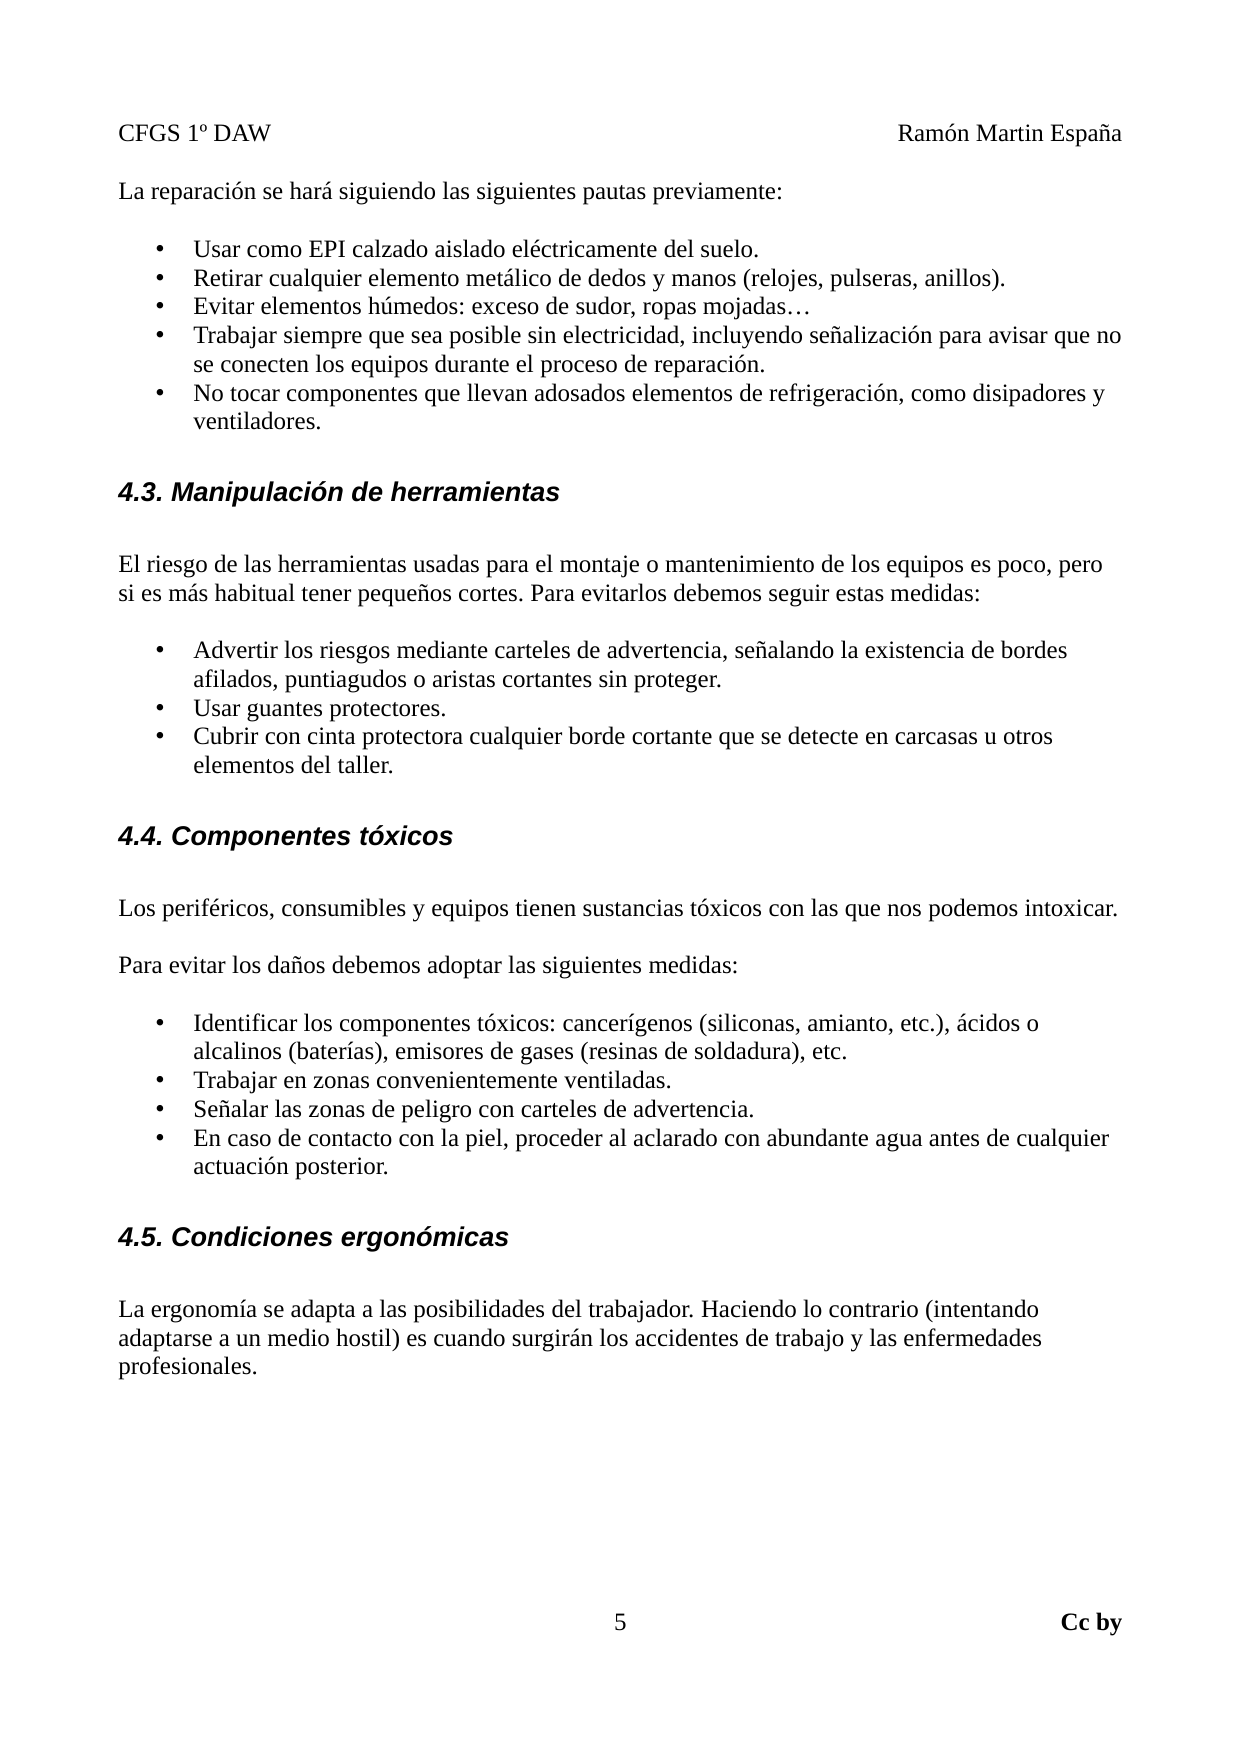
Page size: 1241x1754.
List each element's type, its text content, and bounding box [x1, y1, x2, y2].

text El riesgo de las herramientas usadas para el montaje o mantenimiento de los equipos es poco, pero si es más habitual tener pequeños cortes. Para evitarlos debemos seguir estas medidas: [118, 549, 1122, 606]
list Usar guantes protectores. [156, 693, 1122, 721]
text La ergonomía se adapta a las posibilidades del trabajador. Haciendo lo contrario (intentando adaptarse a un medio hostil) es cuando surgirán los accidentes de trabajo y las enfermedades profesionales. [118, 1294, 1122, 1380]
subtitle 4.4. Componentes tóxicos [118, 820, 1122, 851]
text La reparación se hará siguiendo las siguientes pautas previamente: [118, 176, 1122, 205]
list No tocar componentes que llevan adosados elementos de refrigeración, como disipadores y ventiladores. [156, 378, 1122, 435]
list Retirar cualquier elemento metálico de dedos y manos (relojes, pulseras, anillos). [156, 263, 1122, 291]
list Advertir los riesgos mediante carteles de advertencia, señalando la existencia de bordes afilados, puntiagudos o aristas cortantes sin proteger. [156, 635, 1122, 693]
text Para evitar los daños debemos adoptar las siguientes medidas: [118, 950, 1122, 979]
text Los periféricos, consumibles y equipos tienen sustancias tóxicos con las que nos podemos intoxicar. [118, 893, 1122, 921]
subtitle 4.5. Condiciones ergonómicas [118, 1221, 1122, 1253]
list Cubrir con cinta protectora cualquier borde cortante que se detecte en carcasas u otros elementos del taller. [156, 721, 1122, 779]
list Identificar los componentes tóxicos: cancerígenos (siliconas, amianto, etc.), ácidos o alcalinos (baterías), emisores de gases (resinas de soldadura), etc. [156, 1008, 1122, 1065]
list Usar como EPI calzado aislado eléctricamente del suelo. [156, 234, 1122, 263]
list En caso de contacto con la piel, proceder al aclarado con abundante agua antes de cualquier actuación posterior. [156, 1123, 1122, 1180]
subtitle 4.3. Manipulación de herramientas [118, 476, 1122, 508]
list Evitar elementos húmedos: exceso de sudor, ropas mojadas… [156, 291, 1122, 320]
list Señalar las zonas de peligro con carteles de advertencia. [156, 1094, 1122, 1123]
list Trabajar en zonas convenientemente ventiladas. [156, 1065, 1122, 1094]
list Trabajar siempre que sea posible sin electricidad, incluyendo señalización para avisar que no se conecten los equipos durante el proceso de reparación. [156, 320, 1122, 378]
